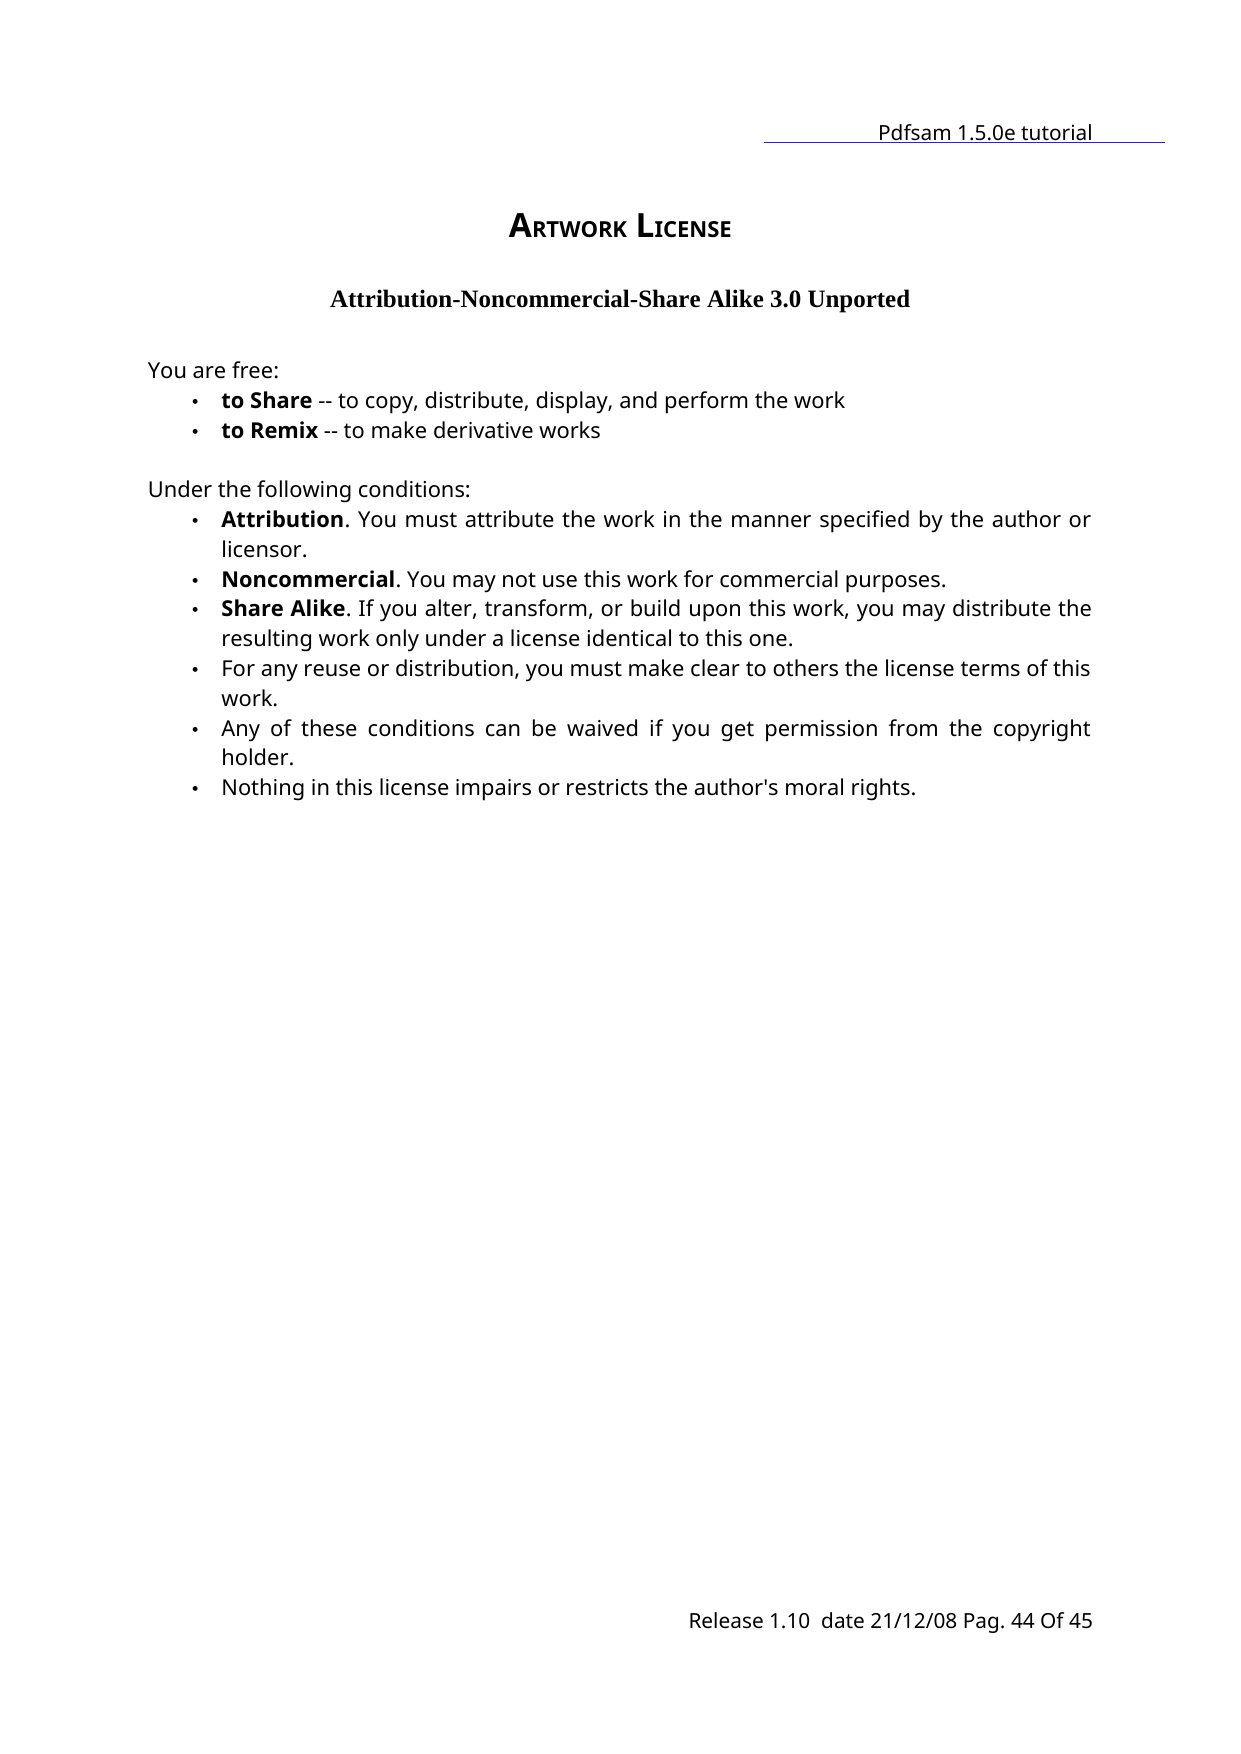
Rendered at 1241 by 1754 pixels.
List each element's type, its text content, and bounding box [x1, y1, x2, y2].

list For any reuse or distribution, you must make clear to others the license terms of this work. [192, 653, 1093, 712]
text Artwork License [148, 202, 1093, 247]
subtitle Attribution-Noncommercial-Share Alike 3.0 Unported [148, 285, 1093, 313]
list Noncommercial. You may not use this work for commercial purposes. [192, 563, 1093, 593]
text Under the following conditions: [148, 474, 1093, 504]
list Share Alike. If you alter, transform, or build upon this work, you may distribute the resulting work only under a license identical to this one. [192, 593, 1093, 653]
list to Remix -- to make derivative works [192, 414, 1093, 444]
list to Share -- to copy, distribute, display, and perform the work [192, 385, 1093, 414]
list Any of these conditions can be waived if you get permission from the copyright holder. [192, 712, 1093, 772]
list Attribution. You must attribute the work in the manner specified by the author or licensor. [192, 504, 1093, 563]
list Nothing in this license impairs or restricts the author's moral rights. [192, 772, 1093, 802]
text You are free: [148, 355, 1093, 385]
